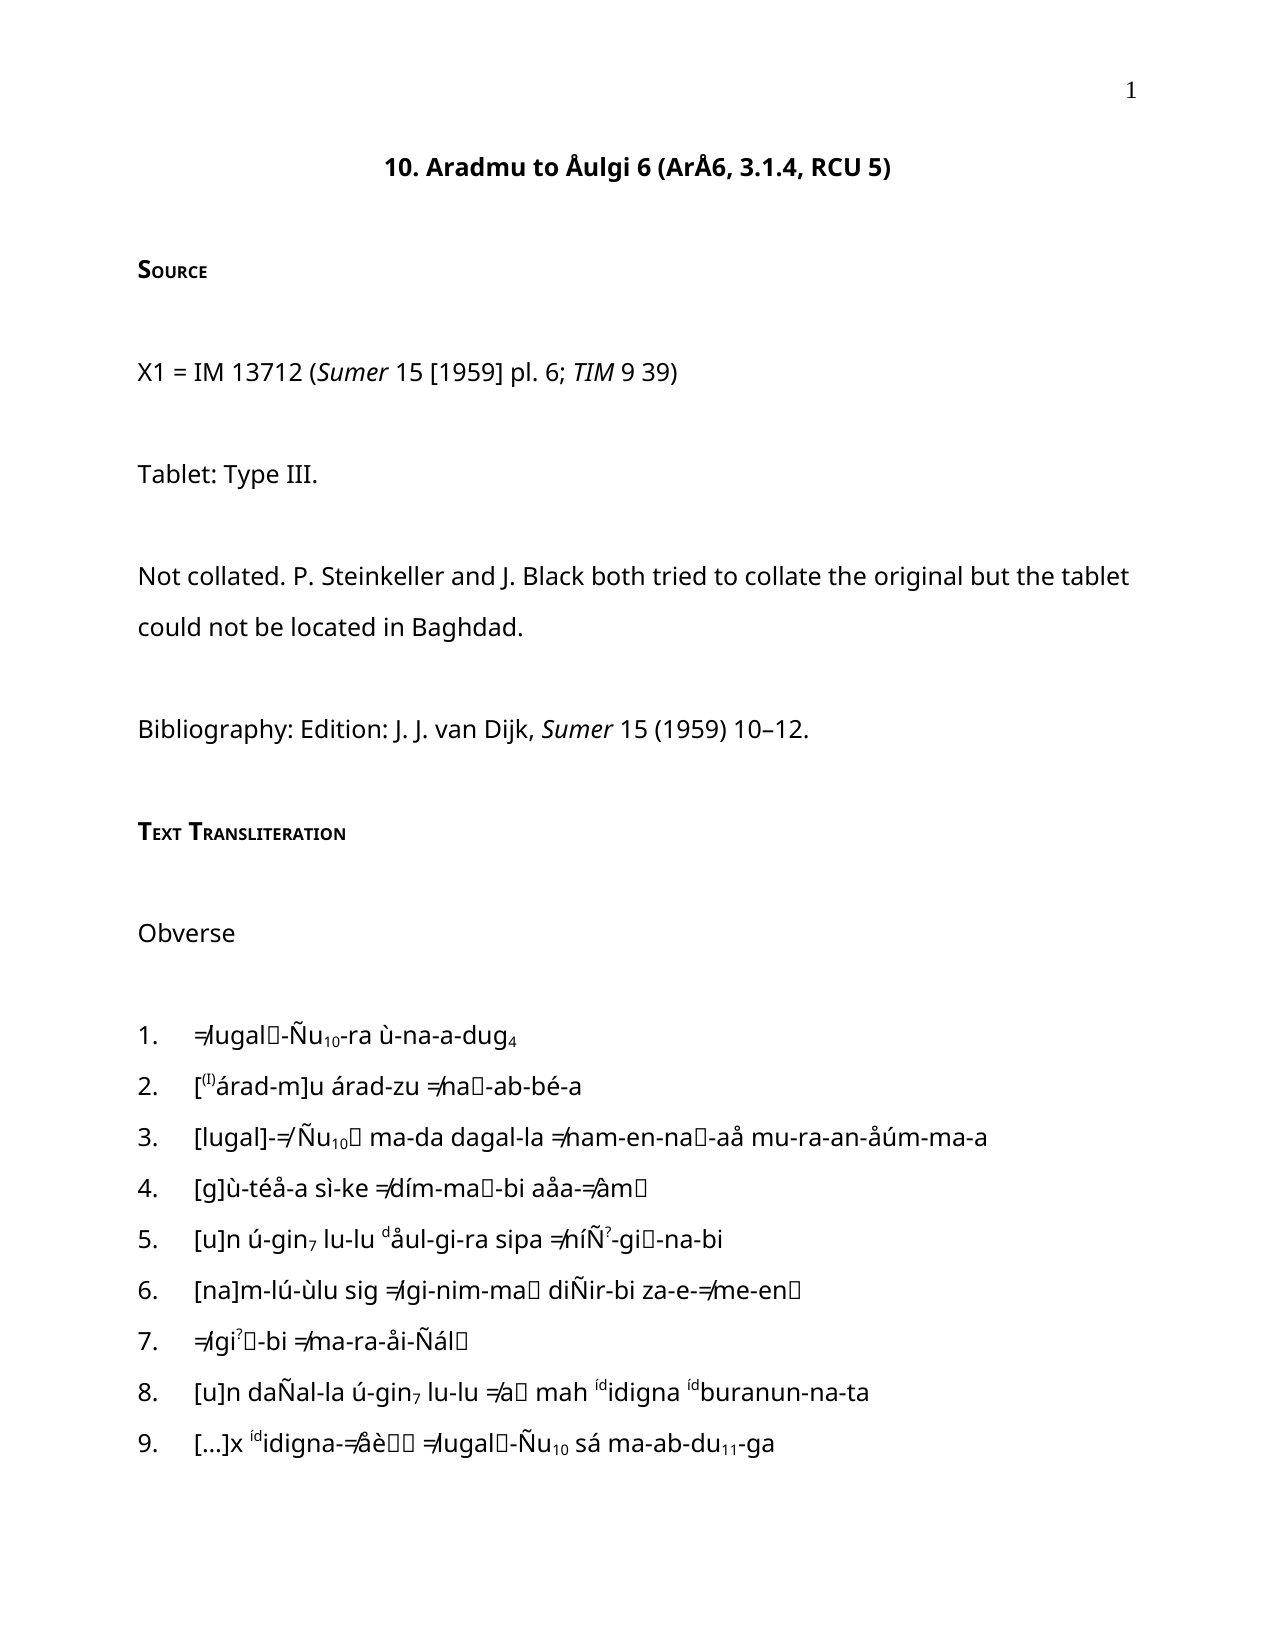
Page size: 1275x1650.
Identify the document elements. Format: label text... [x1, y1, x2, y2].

text Bibliography: Edition: J. J. van Dijk, Sumer 15 (1959) 10–12. [137, 711, 1138, 746]
text X1 = IM 13712 (Sumer 15 [1959] pl. 6; TIM 9 39) [137, 354, 1138, 388]
text 7. ≠igi?-bi ≠ma-ra-åi-Ñál [137, 1324, 1138, 1358]
text 9. […]x ídidigna-≠åè ≠lugal-Ñu10 sá ma-ab-du11-ga [137, 1426, 1138, 1460]
text Not collated. P. Steinkeller and J. Black both tried to collate the­ original but the tablet could not be located in Baghdad. [137, 558, 1138, 643]
text 3. [lugal]-≠ Ñu10 ma-da dagal-la ≠nam-en-na-aå mu-ra-an-åúm-ma-a [137, 1120, 1138, 1154]
text 2. [(I)árad-m]u árad-zu ≠na-ab-bé-a [137, 1069, 1138, 1103]
text Obverse [137, 916, 1138, 950]
text 8. [u]n daÑal-la ú-gin7 lu-lu ≠a mah ídidigna ídburanun-na-ta [137, 1375, 1138, 1409]
text Text Transliteration [137, 813, 1138, 848]
text 4. [g]ù-téå-a sì-ke ≠dím-ma-bi aåa-≠àm [137, 1171, 1138, 1205]
text 1. ≠lugal-Ñu10-ra ù-na-a-dug4 [137, 1018, 1138, 1052]
text 5. [u]n ú-gin7 lu-lu dåul-gi-ra sipa ≠níÑ?-gi-na-bi [137, 1222, 1138, 1256]
text Tablet: Type III. [137, 456, 1138, 490]
text 6. [na]m-lú-ùlu sig ≠igi-nim-ma diÑir-bi za-e-≠me-en [137, 1273, 1138, 1307]
text Source [137, 252, 1138, 286]
text 10. Aradmu to Åulgi 6 (ArÅ6, 3.1.4, RCU 5) [137, 150, 1138, 184]
